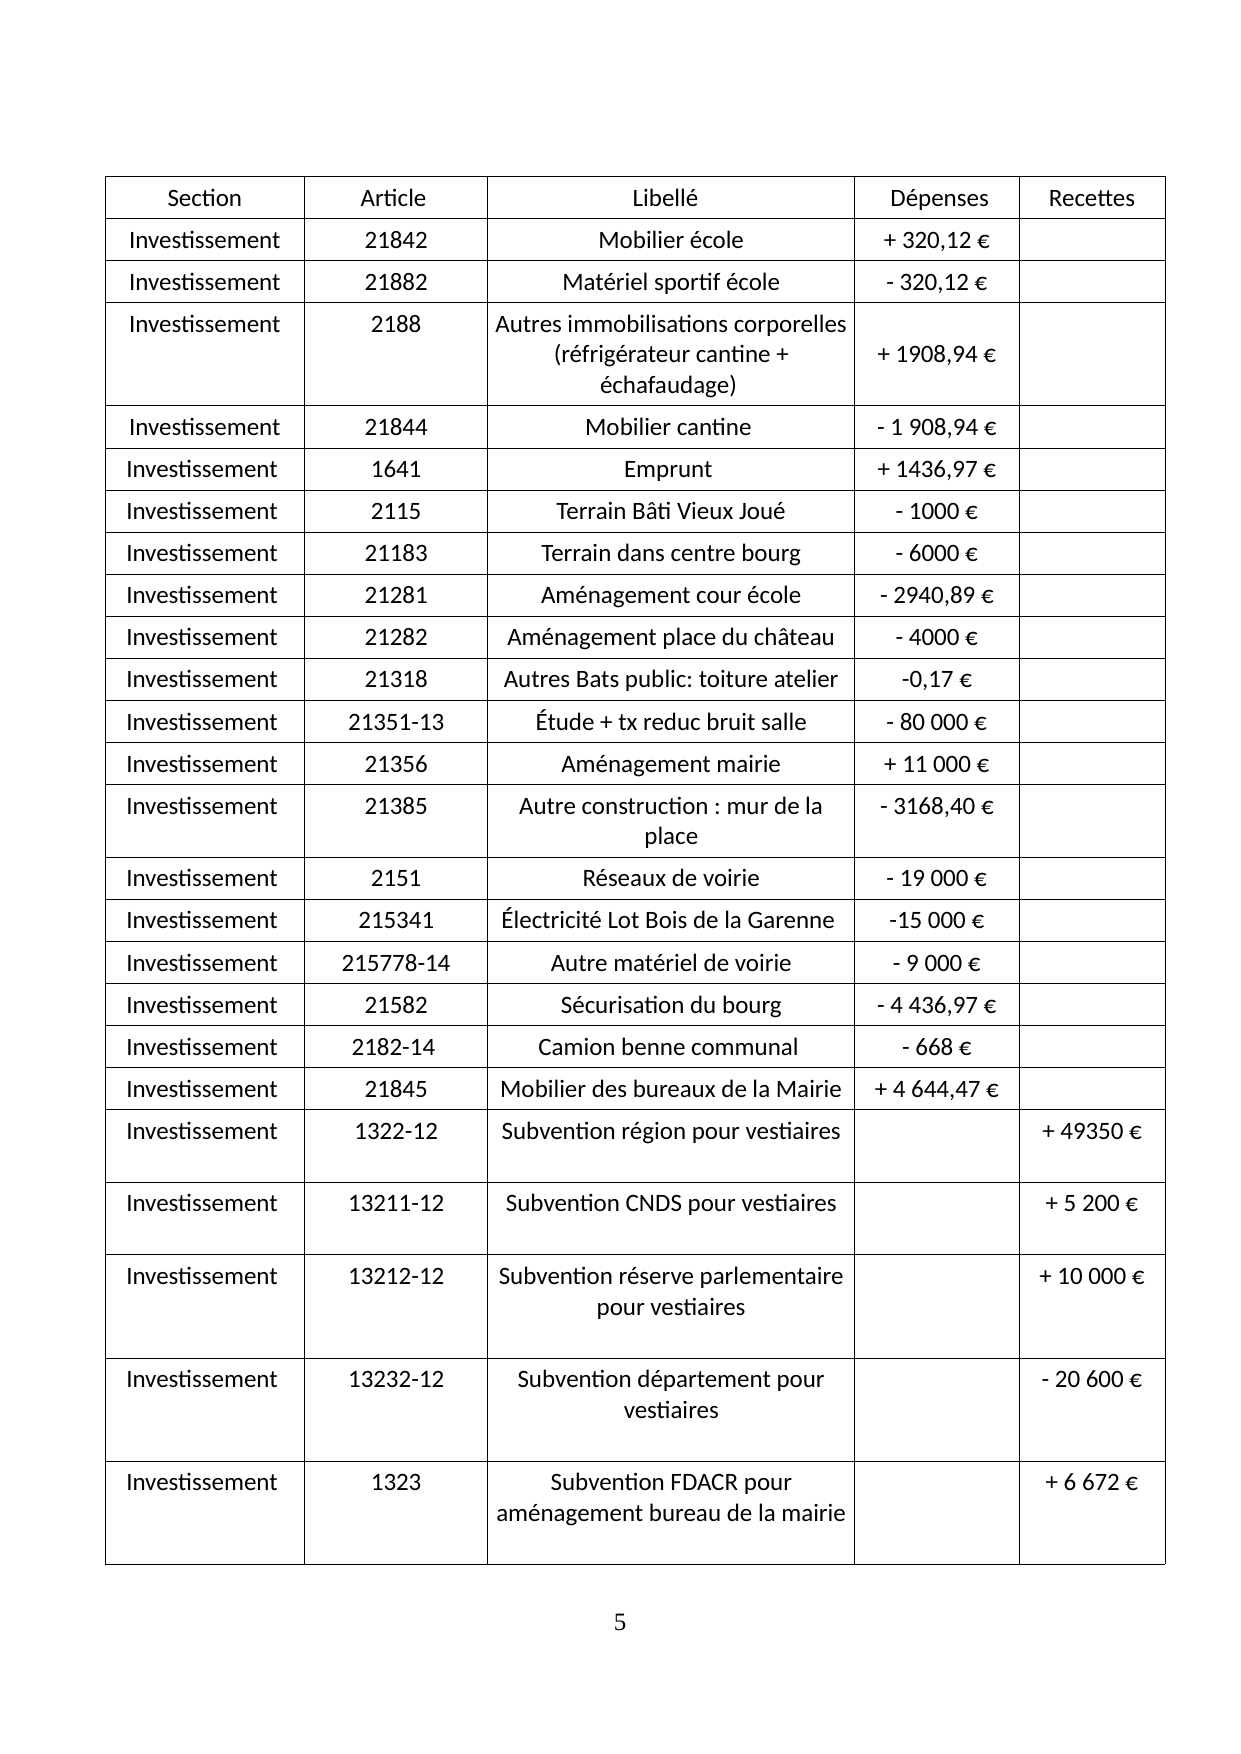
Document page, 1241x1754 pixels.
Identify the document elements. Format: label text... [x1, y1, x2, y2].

table_cell Subvention région pour vestiaires [488, 1110, 854, 1182]
table_cell [1020, 900, 1165, 941]
table_cell - 320,12 € [855, 261, 1019, 302]
table_cell 13232-12 [305, 1359, 487, 1461]
table_cell Investissement [106, 491, 304, 532]
table_cell - 3168,40 € [855, 785, 1019, 857]
table_cell 21842 [305, 219, 487, 260]
table_cell Électricité Lot Bois de la Garenne [488, 900, 854, 941]
table_cell [1020, 261, 1165, 302]
table_cell + 4 644,47 € [855, 1068, 1019, 1109]
table_cell - 80 000 € [855, 701, 1019, 742]
table_cell 21385 [305, 785, 487, 857]
table_cell + 49350 € [1020, 1110, 1165, 1182]
table_cell [1020, 219, 1165, 260]
table_cell - 4000 € [855, 617, 1019, 658]
table_cell Mobilier des bureaux de la Mairie [488, 1068, 854, 1109]
table_cell - 668 € [855, 1026, 1019, 1067]
table_cell 215341 [305, 900, 487, 941]
table_cell - 1 908,94 € [855, 406, 1019, 447]
table_cell Autre construction : mur de la place [488, 785, 854, 857]
table_cell + 5 200 € [1020, 1183, 1165, 1254]
table_cell Investissement [106, 701, 304, 742]
table_cell Subvention réserve parlementaire pour vestiaires [488, 1255, 854, 1357]
table_cell [1020, 659, 1165, 700]
table_cell Aménagement place du château [488, 617, 854, 658]
table_cell [855, 1462, 1019, 1564]
table_cell + 10 000 € [1020, 1255, 1165, 1357]
table_cell Investissement [106, 942, 304, 983]
table_header Dépenses [855, 177, 1019, 218]
table_cell - 9 000 € [855, 942, 1019, 983]
table_cell Investissement [106, 1462, 304, 1564]
table_cell [855, 1255, 1019, 1357]
table_cell [1020, 303, 1165, 405]
table_cell 21351-13 [305, 701, 487, 742]
table_cell Investissement [106, 743, 304, 784]
table_cell 1641 [305, 449, 487, 489]
table_cell Investissement [106, 1255, 304, 1357]
table_cell Investissement [106, 785, 304, 857]
table_cell 2188 [305, 303, 487, 405]
table_cell [1020, 1026, 1165, 1067]
table_cell Matériel sportif école [488, 261, 854, 302]
table_cell Terrain Bâti Vieux Joué [488, 491, 854, 532]
table_cell Investissement [106, 1026, 304, 1067]
table_cell 21318 [305, 659, 487, 700]
table_cell [1020, 449, 1165, 489]
table_cell Investissement [106, 617, 304, 658]
table_cell Investissement [106, 449, 304, 489]
table_cell -15 000 € [855, 900, 1019, 941]
table_cell Aménagement mairie [488, 743, 854, 784]
table_cell Autres Bats public: toiture atelier [488, 659, 854, 700]
table_cell 21844 [305, 406, 487, 447]
table_cell 13211-12 [305, 1183, 487, 1254]
table_cell 21183 [305, 533, 487, 574]
table_cell 21356 [305, 743, 487, 784]
table_cell + 1908,94 € [855, 303, 1019, 405]
table_cell 21282 [305, 617, 487, 658]
table_cell Investissement [106, 1359, 304, 1461]
table_cell [1020, 984, 1165, 1025]
table_cell 21845 [305, 1068, 487, 1109]
table_header Section [106, 177, 304, 218]
table_cell [1020, 617, 1165, 658]
table_cell Investissement [106, 406, 304, 447]
table_cell Investissement [106, 1183, 304, 1254]
table_cell [1020, 785, 1165, 857]
table_cell Investissement [106, 659, 304, 700]
table_cell + 1436,97 € [855, 449, 1019, 489]
table_cell [855, 1359, 1019, 1461]
table_header Recettes [1020, 177, 1165, 218]
table_cell [1020, 743, 1165, 784]
table_cell 21882 [305, 261, 487, 302]
table_cell Autres immobilisations corporelles (réfrigérateur cantine + échafaudage) [488, 303, 854, 405]
table_cell Camion benne communal [488, 1026, 854, 1067]
table_cell Emprunt [488, 449, 854, 489]
table_cell + 320,12 € [855, 219, 1019, 260]
table_cell [1020, 942, 1165, 983]
table_cell + 11 000 € [855, 743, 1019, 784]
table_cell [1020, 1068, 1165, 1109]
table_cell Étude + tx reduc bruit salle [488, 701, 854, 742]
table_cell [1020, 491, 1165, 532]
table_cell 2151 [305, 858, 487, 899]
table_cell Sécurisation du bourg [488, 984, 854, 1025]
table_cell 2182-14 [305, 1026, 487, 1067]
table_cell Investissement [106, 858, 304, 899]
table_cell [855, 1110, 1019, 1182]
table_cell [855, 1183, 1019, 1254]
table_cell Investissement [106, 575, 304, 616]
table_cell 1323 [305, 1462, 487, 1564]
table_cell Subvention CNDS pour vestiaires [488, 1183, 854, 1254]
table_cell 1322-12 [305, 1110, 487, 1182]
table_cell Subvention FDACR pour aménagement bureau de la mairie [488, 1462, 854, 1564]
table_cell Autre matériel de voirie [488, 942, 854, 983]
table_cell - 1000 € [855, 491, 1019, 532]
table_cell [1020, 575, 1165, 616]
table_cell Réseaux de voirie [488, 858, 854, 899]
table_cell 21582 [305, 984, 487, 1025]
table_cell Investissement [106, 900, 304, 941]
table_cell - 20 600 € [1020, 1359, 1165, 1461]
table_cell Mobilier cantine [488, 406, 854, 447]
table_cell [1020, 701, 1165, 742]
table_cell Subvention département pour vestiaires [488, 1359, 854, 1461]
table_cell Investissement [106, 1110, 304, 1182]
table_cell -0,17 € [855, 659, 1019, 700]
table_cell Investissement [106, 303, 304, 405]
table_cell - 19 000 € [855, 858, 1019, 899]
table_cell 21281 [305, 575, 487, 616]
table_cell Investissement [106, 219, 304, 260]
table_header Libellé [488, 177, 854, 218]
table_cell Mobilier école [488, 219, 854, 260]
table_cell Investissement [106, 533, 304, 574]
table_cell Investissement [106, 984, 304, 1025]
table_cell Terrain dans centre bourg [488, 533, 854, 574]
table_cell + 6 672 € [1020, 1462, 1165, 1564]
table_cell Investissement [106, 1068, 304, 1109]
table_cell Investissement [106, 261, 304, 302]
table_cell Aménagement cour école [488, 575, 854, 616]
table_cell - 6000 € [855, 533, 1019, 574]
table_cell [1020, 406, 1165, 447]
table_cell [1020, 533, 1165, 574]
table_cell [1020, 858, 1165, 899]
table_cell 2115 [305, 491, 487, 532]
table_cell - 4 436,97 € [855, 984, 1019, 1025]
table_cell 13212-12 [305, 1255, 487, 1357]
table_cell - 2940,89 € [855, 575, 1019, 616]
table_header Article [305, 177, 487, 218]
table_cell 215778-14 [305, 942, 487, 983]
